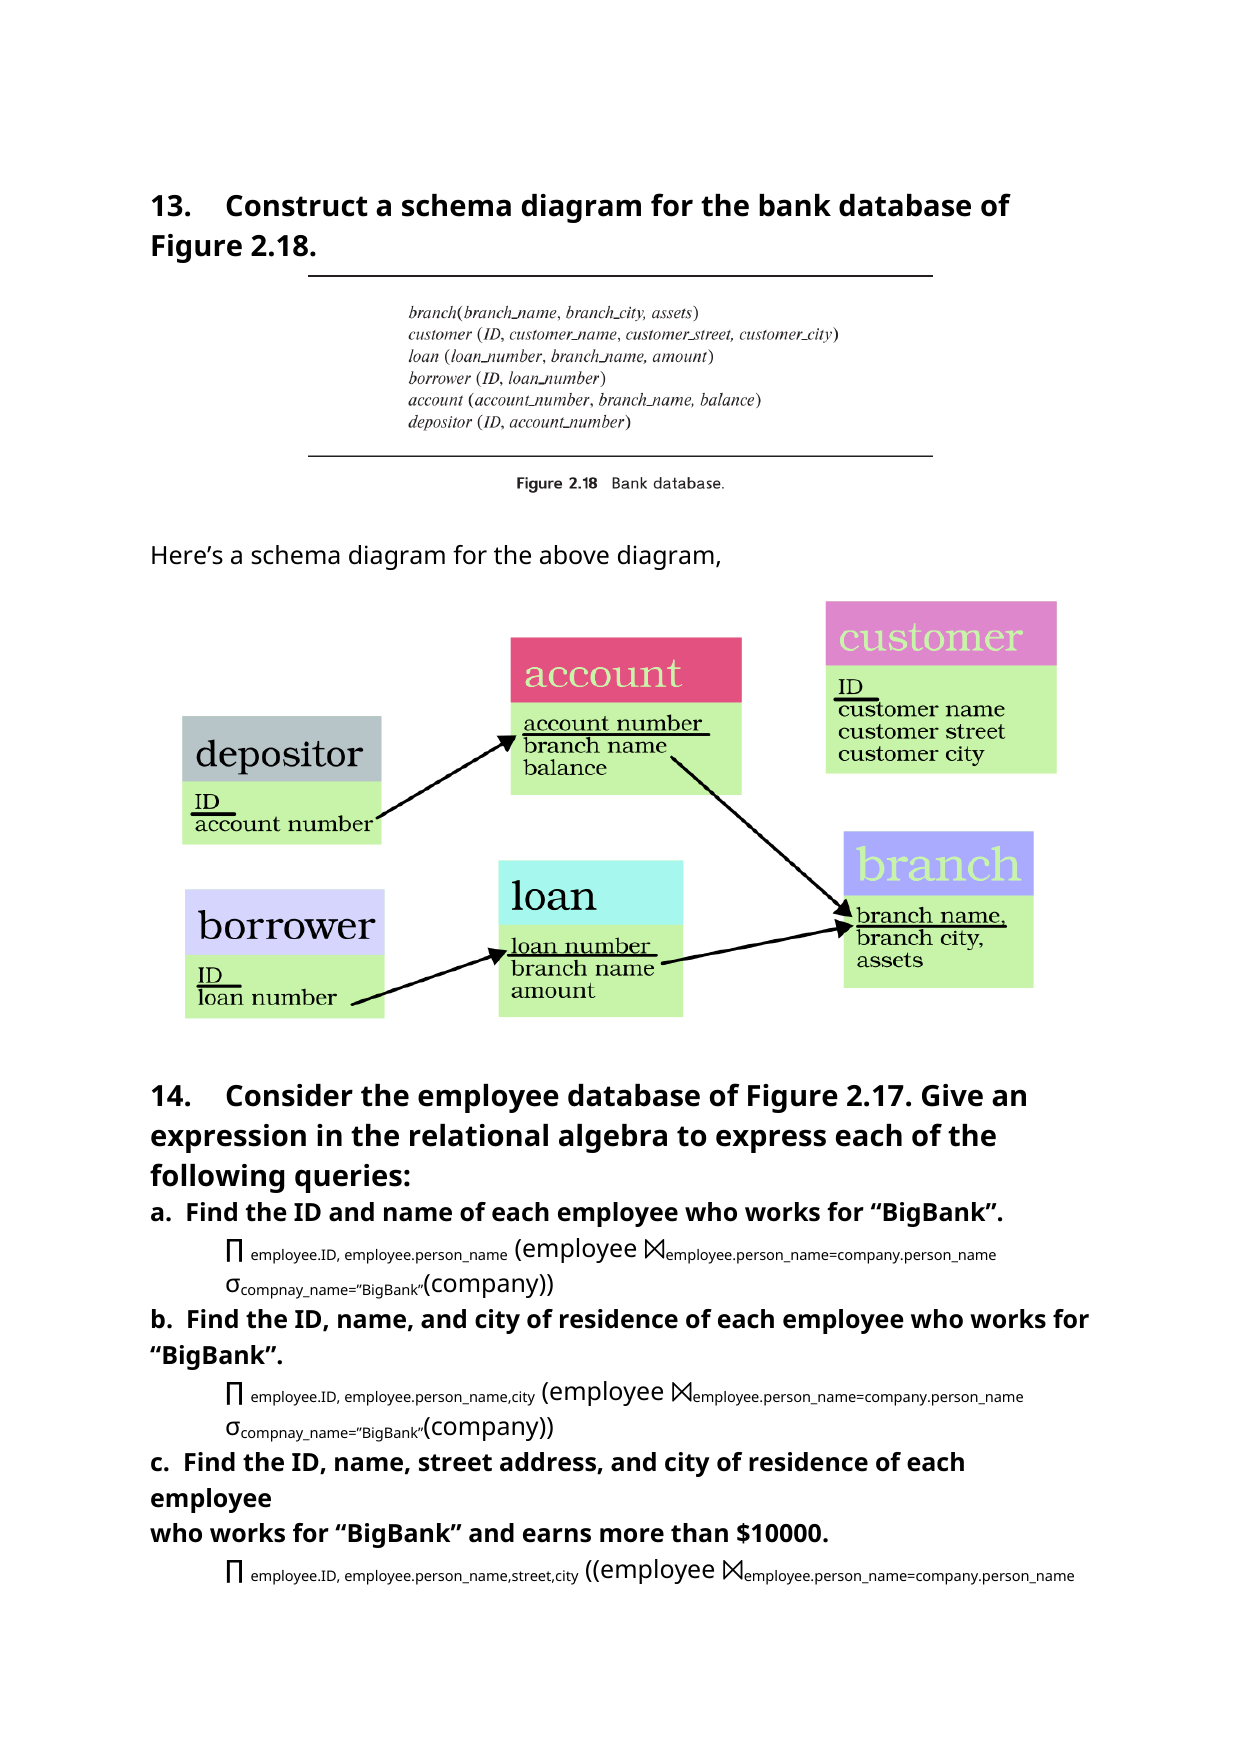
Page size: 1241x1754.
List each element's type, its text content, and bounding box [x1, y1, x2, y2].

text ∏ employee.ID, employee.person_name,city (employee ⨝employee.person_name=company.person_name [150, 1373, 1091, 1407]
text ∏ employee.ID, employee.person_name,street,city ((employee ⨝employee.person_name=company.person_name [150, 1552, 1091, 1586]
subtitle Consider the employee database of Figure 2.17. Give an expression in the relational algebra to express each of the following queries: [150, 1075, 1091, 1194]
text a. Find the ID and name of each employee who works for “BigBank”. [150, 1194, 1091, 1228]
text σcompnay_name=”BigBank”(company)) [150, 1266, 1091, 1300]
picture [295, 265, 946, 501]
subtitle Construct a schema diagram for the bank database of Figure 2.18. [150, 186, 1091, 265]
text b. Find the ID, name, and city of residence of each employee who works for “BigBank”. [150, 1302, 1091, 1371]
text σcompnay_name=”BigBank”(company)) [150, 1409, 1091, 1443]
picture [150, 577, 1091, 1037]
text who works for “BigBank” and earns more than $10000. [150, 1516, 1091, 1550]
text c. Find the ID, name, street address, and city of residence of each employee [150, 1444, 1091, 1514]
text ∏ employee.ID, employee.person_name (employee ⨝employee.person_name=company.person_name [150, 1230, 1091, 1264]
text Here’s a schema diagram for the above diagram, [150, 538, 1091, 572]
